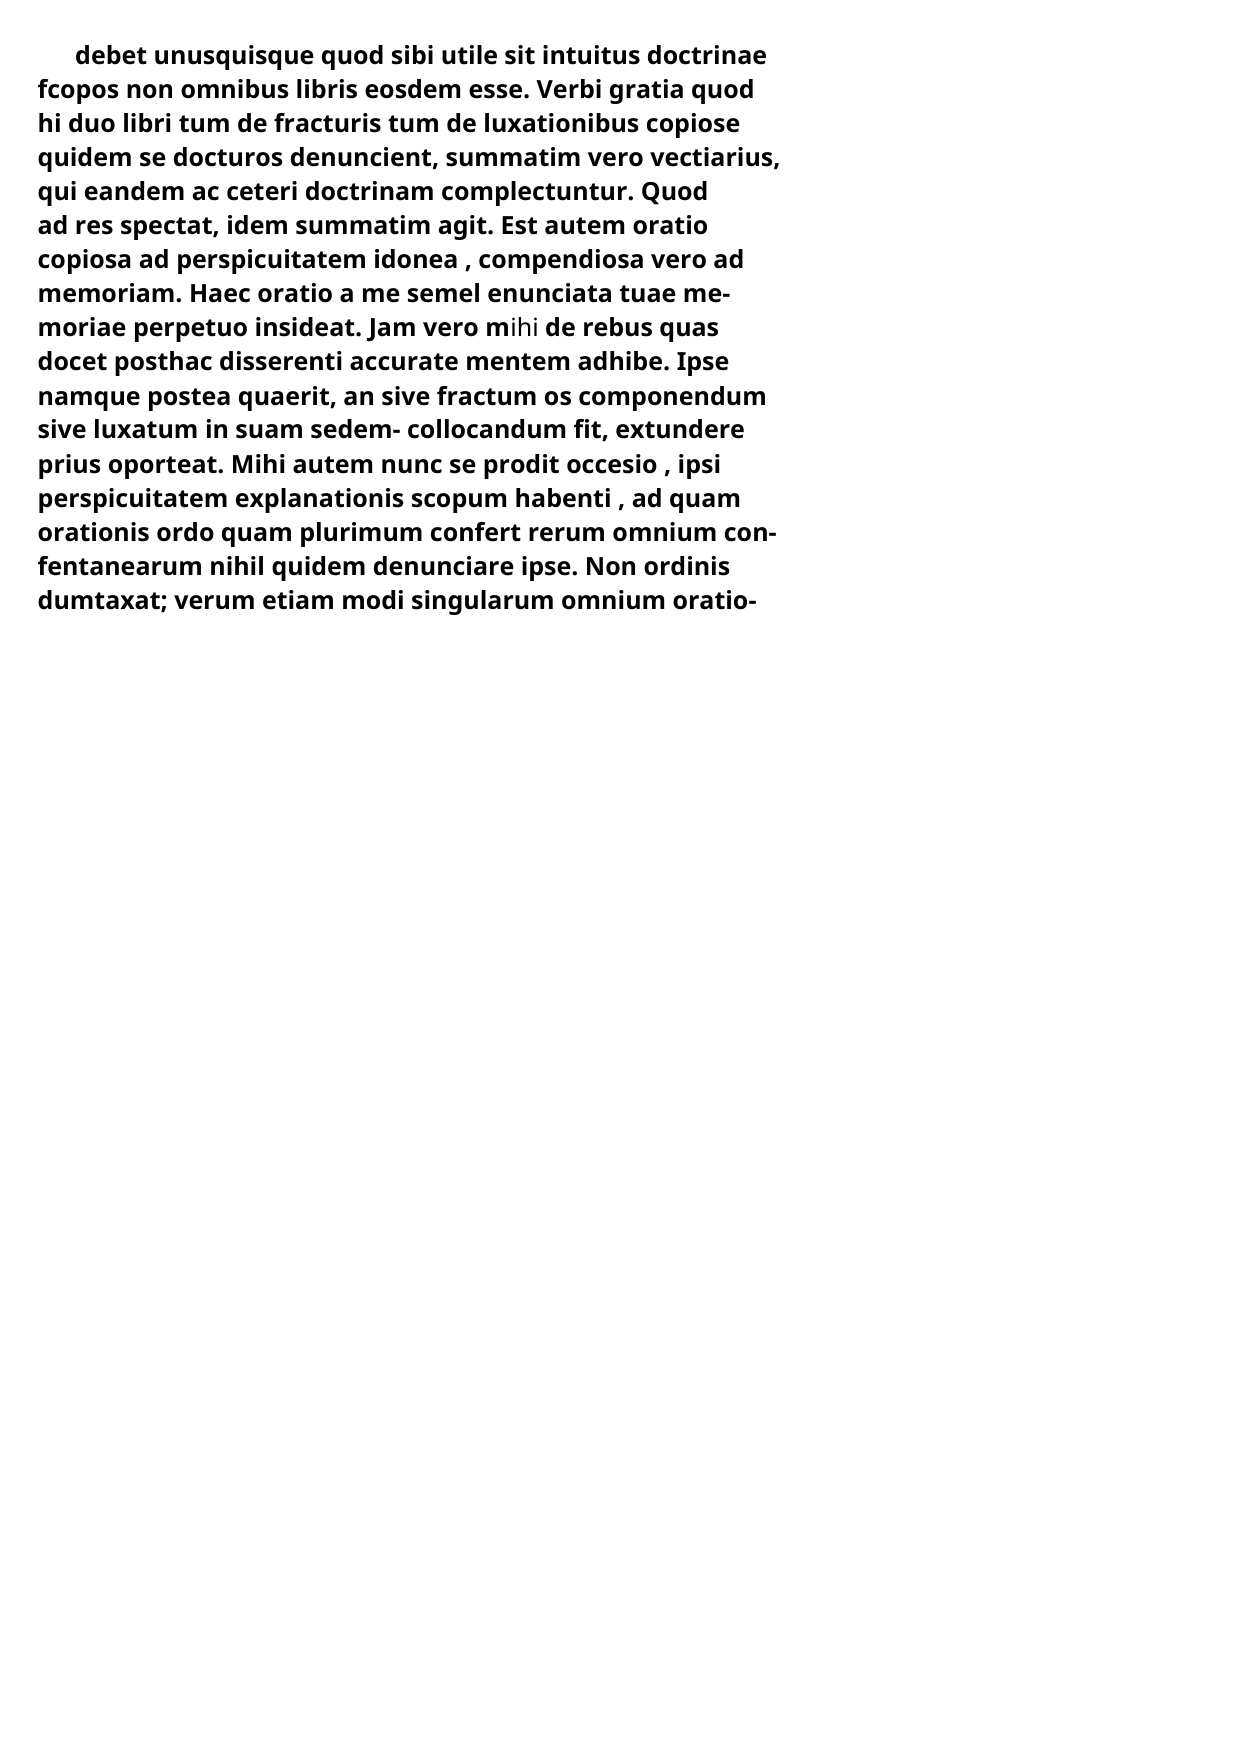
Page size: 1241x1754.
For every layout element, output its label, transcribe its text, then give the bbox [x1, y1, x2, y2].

text debet unusquisque quod sibi utile sit intuitus doctrinae fcopos non omnibus libris eosdem esse. Verbi gratia quod hi duo libri tum de fracturis tum de luxationibus copiose quidem se docturos denuncient, summatim vero vectiarius, qui eandem ac ceteri doctrinam complectuntur. Quod ad res spectat, idem summatim agit. Est autem oratio copiosa ad perspicuitatem idonea , compendiosa vero ad memoriam. Haec oratio a me semel enunciata tuae me- moriae perpetuo insideat. Jam vero mihi de rebus quas docet posthac disserenti accurate mentem adhibe. Ipse namque postea quaerit, an sive fractum os componendum sive luxatum in suam sedem- collocandum fit, extundere prius oporteat. Mihi autem nunc se prodit occesio , ipsi perspicuitatem explanationis scopum habenti , ad quam orationis ordo quam plurimum confert rerum omnium con- fentanearum nihil quidem denunciare ipse. Non ordinis dumtaxat; verum etiam modi singularum omnium oratio- [37, 37, 1203, 617]
